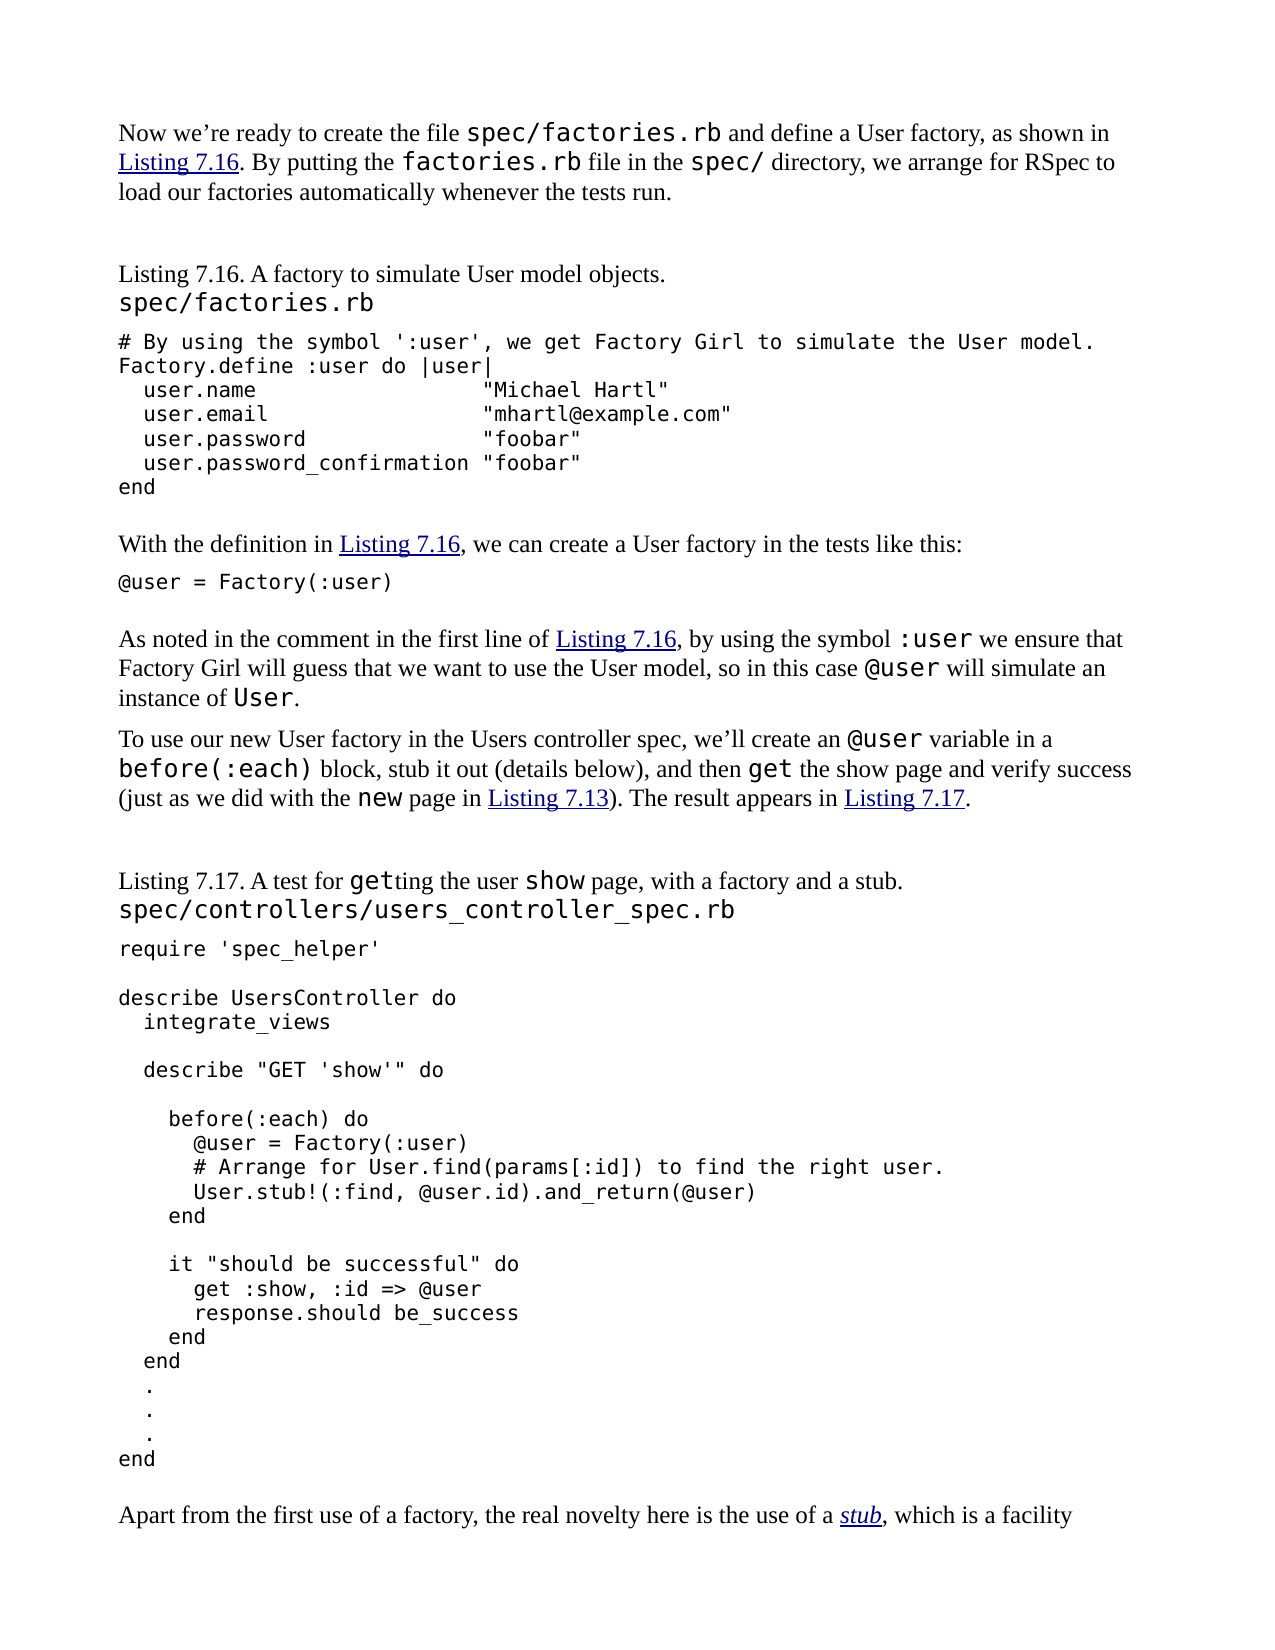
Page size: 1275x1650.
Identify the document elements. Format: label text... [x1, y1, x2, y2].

text Listing 7.16. A factory to simulate User model objects. spec/factories.rb [118, 259, 1157, 317]
text before(:each) do [118, 1107, 1157, 1131]
text Listing 7.17. A test for getting the user show page, with a factory and a stub. spec/controllers/users_controller_spec.rb [118, 866, 1157, 924]
text end [118, 1349, 1157, 1374]
text Factory.define :user do |user| [118, 354, 1157, 378]
text user.password_confirmation "foobar" [118, 451, 1157, 475]
text describe UsersController do [118, 986, 1157, 1010]
text @user = Factory(:user) [118, 1131, 1157, 1155]
text require 'spec_helper' [118, 937, 1157, 961]
text . [118, 1374, 1157, 1398]
text user.name "Michael Hartl" [118, 378, 1157, 402]
text To use our new User factory in the Users controller spec, we’ll create an @user variable in a before(:each) block, stub it out (details below), and then get the show page and verify success (just as we did with the new page in Listing 7.13). The result appears in Listing 7.17. [118, 724, 1157, 812]
text . [118, 1422, 1157, 1447]
text Apart from the first use of a factory, the real novelty here is the use of a stub, which is a facility [118, 1500, 1157, 1529]
text user.password "foobar" [118, 427, 1157, 451]
text Now we’re ready to create the file spec/factories.rb and define a User factory, as shown in Listing 7.16. By putting the factories.rb file in the spec/ directory, we arrange for RSpec to load our factories automatically whenever the tests run. [118, 118, 1157, 205]
text With the definition in Listing 7.16, we can create a User factory in the tests like this: [118, 529, 1157, 558]
text end [118, 1447, 1157, 1471]
text # By using the symbol ':user', we get Factory Girl to simulate the User model. [118, 330, 1157, 354]
text end [118, 1204, 1157, 1228]
text get :show, :id => @user [118, 1277, 1157, 1301]
text integrate_views [118, 1010, 1157, 1034]
text response.should be_success [118, 1301, 1157, 1325]
text end [118, 1325, 1157, 1349]
text User.stub!(:find, @user.id).and_return(@user) [118, 1180, 1157, 1204]
text end [118, 475, 1157, 499]
text it "should be successful" do [118, 1252, 1157, 1277]
text . [118, 1398, 1157, 1422]
text As noted in the comment in the first line of Listing 7.16, by using the symbol :user we ensure that Factory Girl will guess that we want to use the User model, so in this case @user will simulate an instance of User. [118, 624, 1157, 712]
text describe "GET 'show'" do [118, 1058, 1157, 1083]
text @user = Factory(:user) [118, 570, 1157, 594]
text user.email "mhartl@example.com" [118, 402, 1157, 427]
text # Arrange for User.find(params[:id]) to find the right user. [118, 1155, 1157, 1180]
